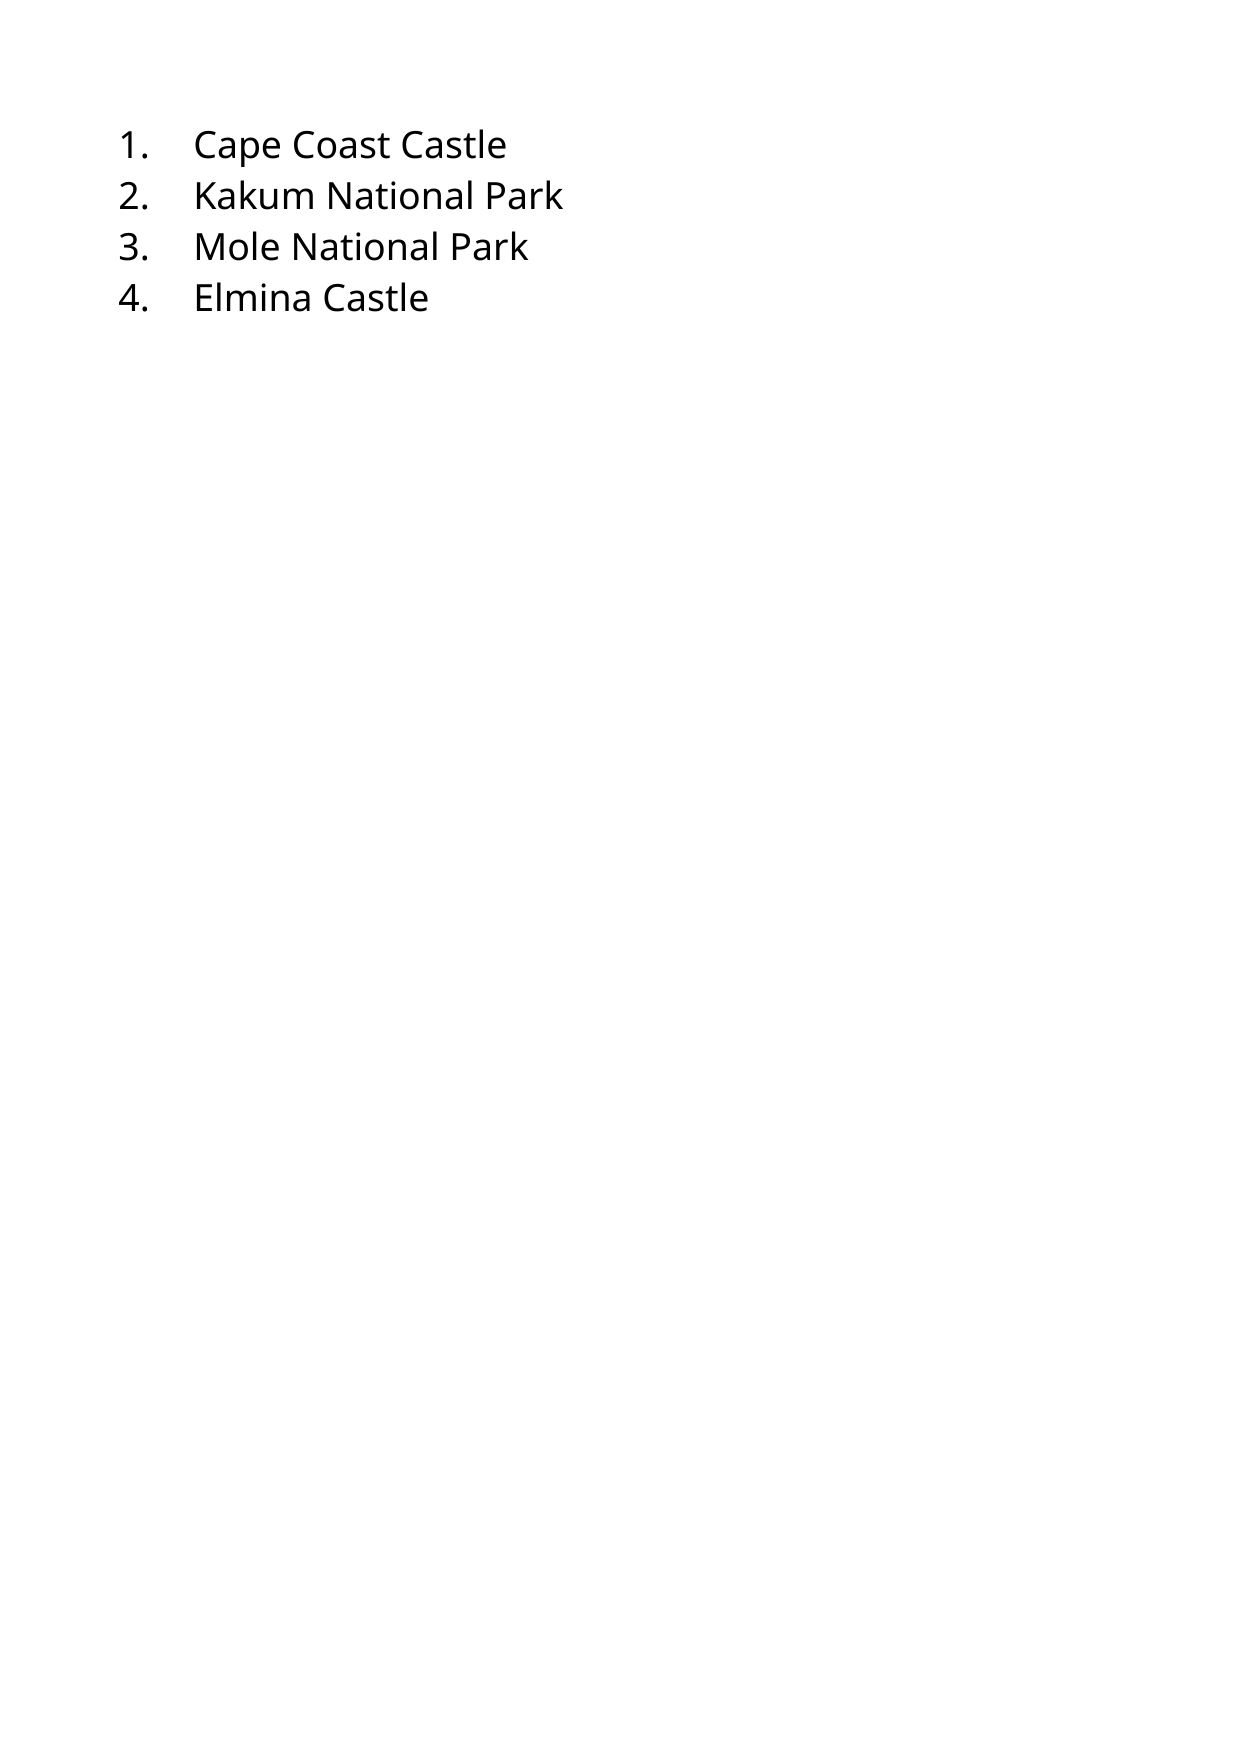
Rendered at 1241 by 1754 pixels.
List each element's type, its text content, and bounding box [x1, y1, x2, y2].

list Elmina Castle [118, 271, 1122, 322]
list Kakum National Park [118, 169, 1122, 220]
list Mole National Park [118, 220, 1122, 271]
list Cape Coast Castle [118, 118, 1122, 169]
